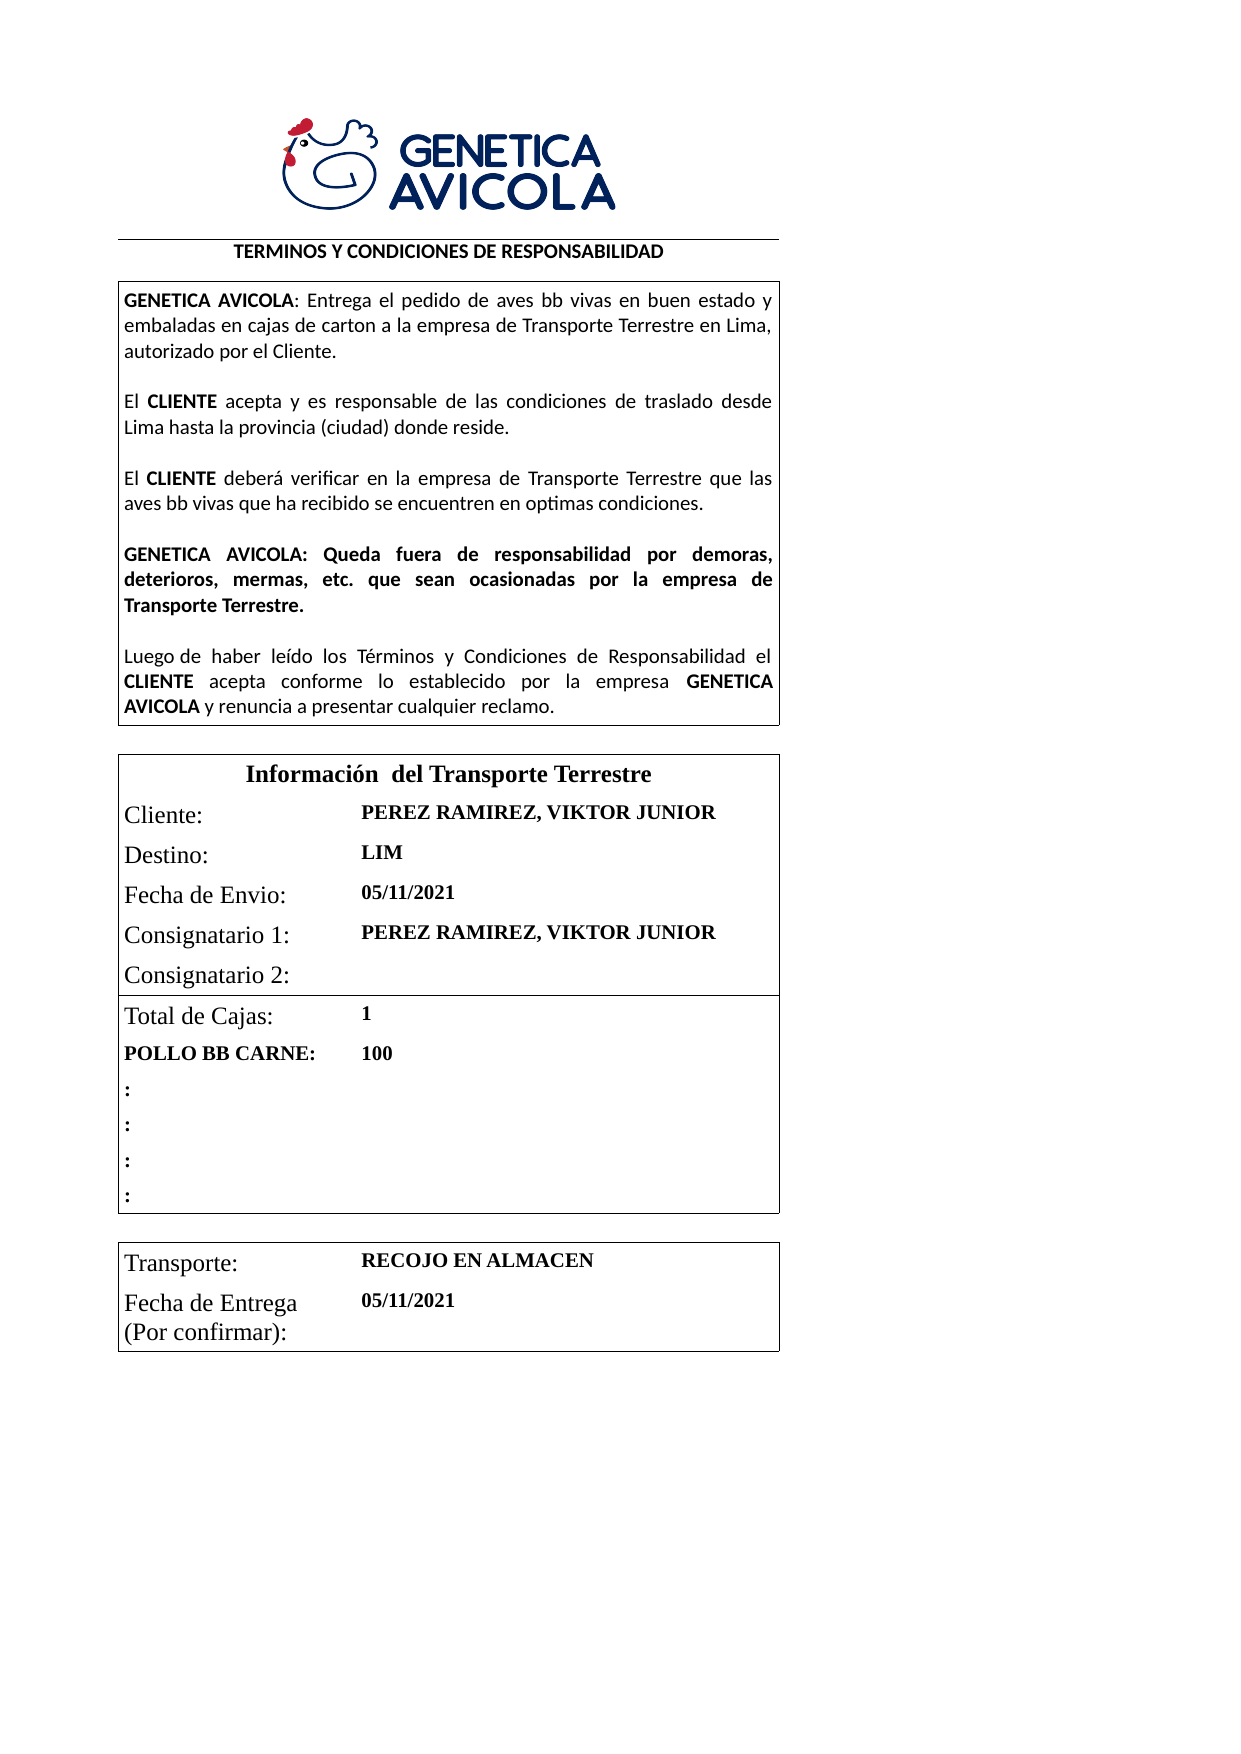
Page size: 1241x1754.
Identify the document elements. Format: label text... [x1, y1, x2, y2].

table_cell 05/11/2021 [356, 874, 779, 914]
table_cell 05/11/2021 [356, 1282, 779, 1351]
table_cell : [119, 1106, 356, 1142]
table_header TERMINOS Y CONDICIONES DE RESPONSABILIDAD [118, 240, 779, 281]
table_cell [356, 955, 779, 995]
table_cell GENETICA AVICOLA: Entrega el pedido de aves bb vivas en buen estado y embaladas en cajas de carton a la empresa de Transporte Terrestre en Lima, autorizado por el Cliente. El CLIENTE acepta y es responsable de las condiciones de traslado desde Lima hasta la provincia (ciudad) donde reside. El CLIENTE deberá verificar en la empresa de Transporte Terrestre que las aves bb vivas que ha recibido se encuentren en optimas condiciones. GENETICA AVICOLA: Queda fuera de responsabilidad por demoras, deterioros, mermas, etc. que sean ocasionadas por la empresa de Transporte Terrestre. Luego de haber leído los Términos y Condiciones de Responsabilidad el CLIENTE acepta conforme lo establecido por la empresa GENETICA AVICOLA y renuncia a presentar cualquier reclamo. [119, 282, 779, 725]
table_cell Consignatario 1: [119, 915, 356, 955]
table_cell [356, 1178, 779, 1213]
table_cell Consignatario 2: [119, 955, 356, 995]
table_cell PEREZ RAMIREZ, VIKTOR JUNIOR [356, 794, 779, 834]
table_cell Fecha de Entrega (Por confirmar): [119, 1282, 356, 1351]
table_header Información del Transporte Terrestre [119, 755, 779, 794]
table_cell [356, 1106, 779, 1142]
table_cell Cliente: [119, 794, 356, 834]
table_cell [356, 1214, 779, 1242]
table_cell Destino: [119, 834, 356, 874]
table_cell Total de Cajas: [119, 996, 356, 1035]
table_cell PEREZ RAMIREZ, VIKTOR JUNIOR [356, 915, 779, 955]
table_cell : [119, 1071, 356, 1106]
table_cell : [119, 1178, 356, 1213]
table_cell LIM [356, 834, 779, 874]
table_cell RECOJO EN ALMACEN [356, 1243, 779, 1282]
table_cell [118, 1214, 356, 1242]
table_cell [356, 1071, 779, 1106]
picture [282, 118, 616, 210]
table_cell Fecha de Envio: [119, 874, 356, 914]
table_cell [356, 1142, 779, 1177]
table_cell Transporte: [119, 1243, 356, 1282]
table_cell POLLO BB CARNE: [119, 1035, 356, 1071]
table_cell 100 [356, 1035, 779, 1071]
table_cell : [119, 1142, 356, 1177]
table_cell 1 [356, 996, 779, 1035]
